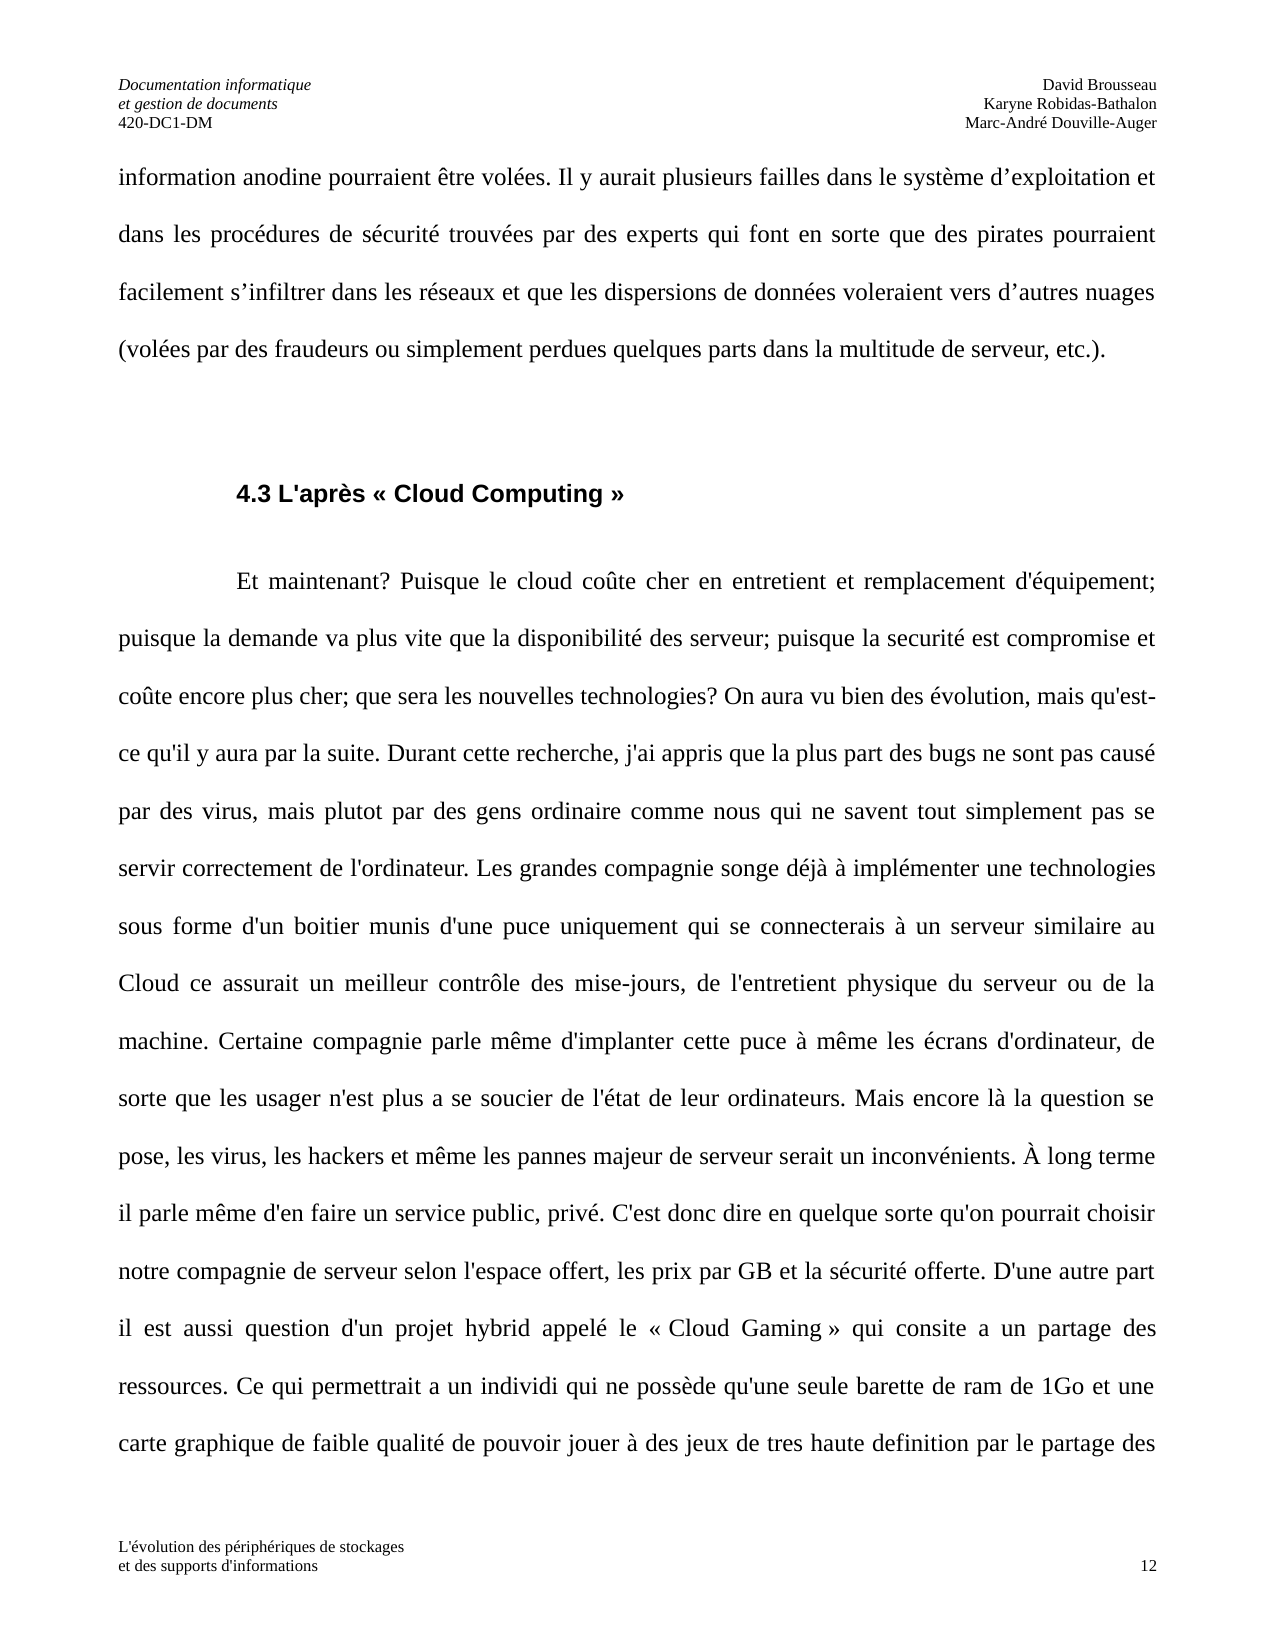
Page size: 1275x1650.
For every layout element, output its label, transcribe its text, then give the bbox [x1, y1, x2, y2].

text 4.3 L'après « Cloud Computing » [118, 479, 1157, 508]
text Et maintenant? Puisque le cloud coûte cher en entretient et remplacement d'équipement; puisque la demande va plus vite que la disponibilité des serveur; puisque la securité est compromise et coûte encore plus cher; que sera les nouvelles technologies? On aura vu bien des évolution, mais qu'est-ce qu'il y aura par la suite. Durant cette recherche, j'ai appris que la plus part des bugs ne sont pas causé par des virus, mais plutot par des gens ordinaire comme nous qui ne savent tout simplement pas se servir correctement de l'ordinateur. Les grandes compagnie songe déjà à implémenter une technologies sous forme d'un boitier munis d'une puce uniquement qui se connecterais à un serveur similaire au Cloud ce assurait un meilleur contrôle des mise-jours, de l'entretient physique du serveur ou de la machine. Certaine compagnie parle même d'implanter cette puce à même les écrans d'ordinateur, de sorte que les usager n'est plus a se soucier de l'état de leur ordinateurs. Mais encore là la question se pose, les virus, les hackers et même les pannes majeur de serveur serait un inconvénients. À long terme il parle même d'en faire un service public, privé. C'est donc dire en quelque sorte qu'on pourrait choisir notre compagnie de serveur selon l'espace offert, les prix par GB et la sécurité offerte. D'une autre part il est aussi question d'un projet hybrid appelé le « Cloud Gaming » qui consite a un partage des ressources. Ce qui permettrait a un individi qui ne possède qu'une seule barette de ram de 1Go et une carte graphique de faible qualité de pouvoir jouer à des jeux de tres haute definition par le partage des [118, 566, 1157, 1457]
text information anodine pourraient être volées. Il y aurait plusieurs failles dans le système d’exploitation et dans les procédures de sécurité trouvées par des experts qui font en sorte que des pirates pourraient facilement s’infiltrer dans les réseaux et que les dispersions de données voleraient vers d’autres nuages (volées par des fraudeurs ou simplement perdues quelques parts dans la multitude de serveur, etc.). [118, 162, 1157, 363]
